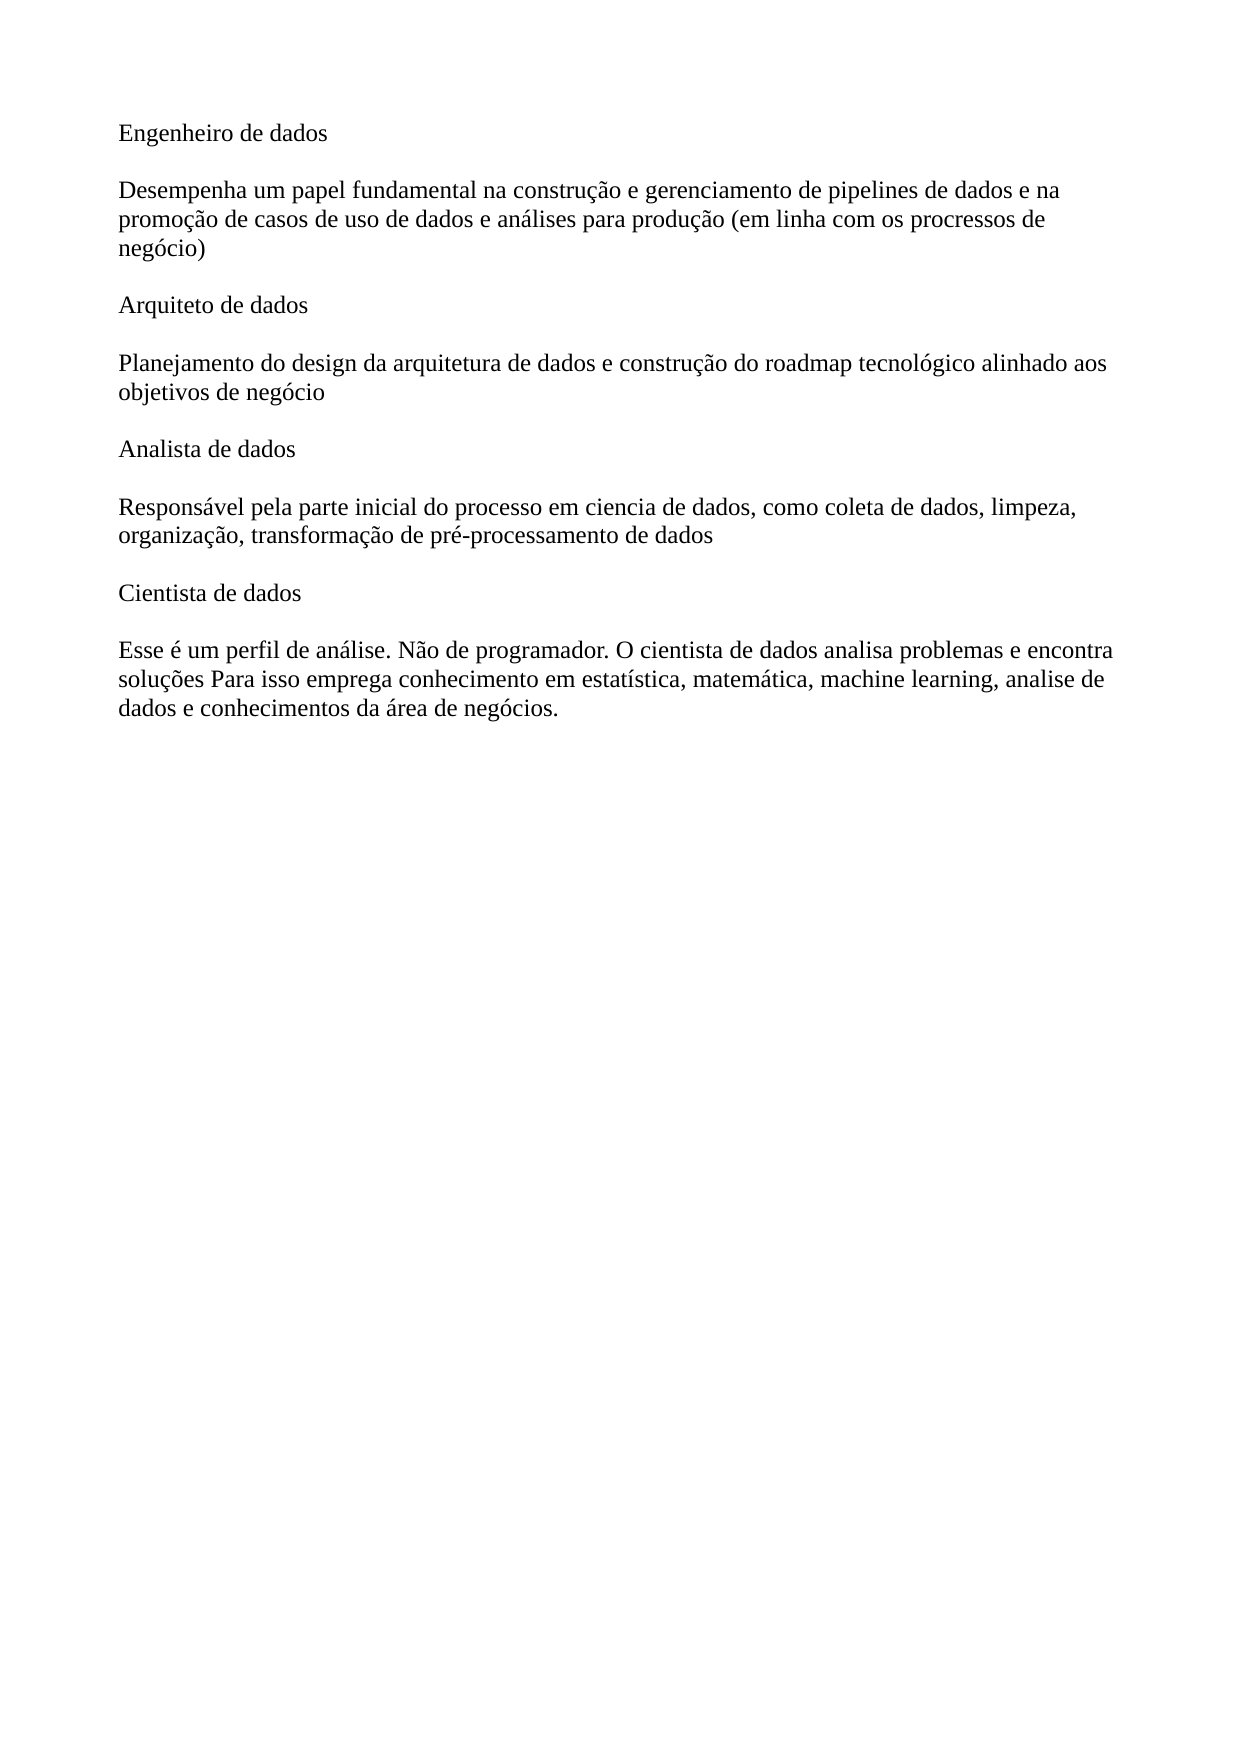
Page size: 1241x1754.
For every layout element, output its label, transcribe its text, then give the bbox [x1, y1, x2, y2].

text Arquiteto de dados [118, 291, 1122, 319]
text Engenheiro de dados [118, 118, 1122, 147]
text Responsável pela parte inicial do processo em ciencia de dados, como coleta de dados, limpeza, organização, transformação de pré-processamento de dados [118, 492, 1122, 549]
text Esse é um perfil de análise. Não de programador. O cientista de dados analisa problemas e encontra soluções Para isso emprega conhecimento em estatística, matemática, machine learning, analise de dados e conhecimentos da área de negócios. [118, 636, 1122, 722]
text Analista de dados [118, 434, 1122, 463]
text Desempenha um papel fundamental na construção e gerenciamento de pipelines de dados e na promoção de casos de uso de dados e análises para produção (em linha com os procressos de negócio) [118, 176, 1122, 262]
text Cientista de dados [118, 578, 1122, 607]
text Planejamento do design da arquitetura de dados e construção do roadmap tecnológico alinhado aos objetivos de negócio [118, 348, 1122, 406]
